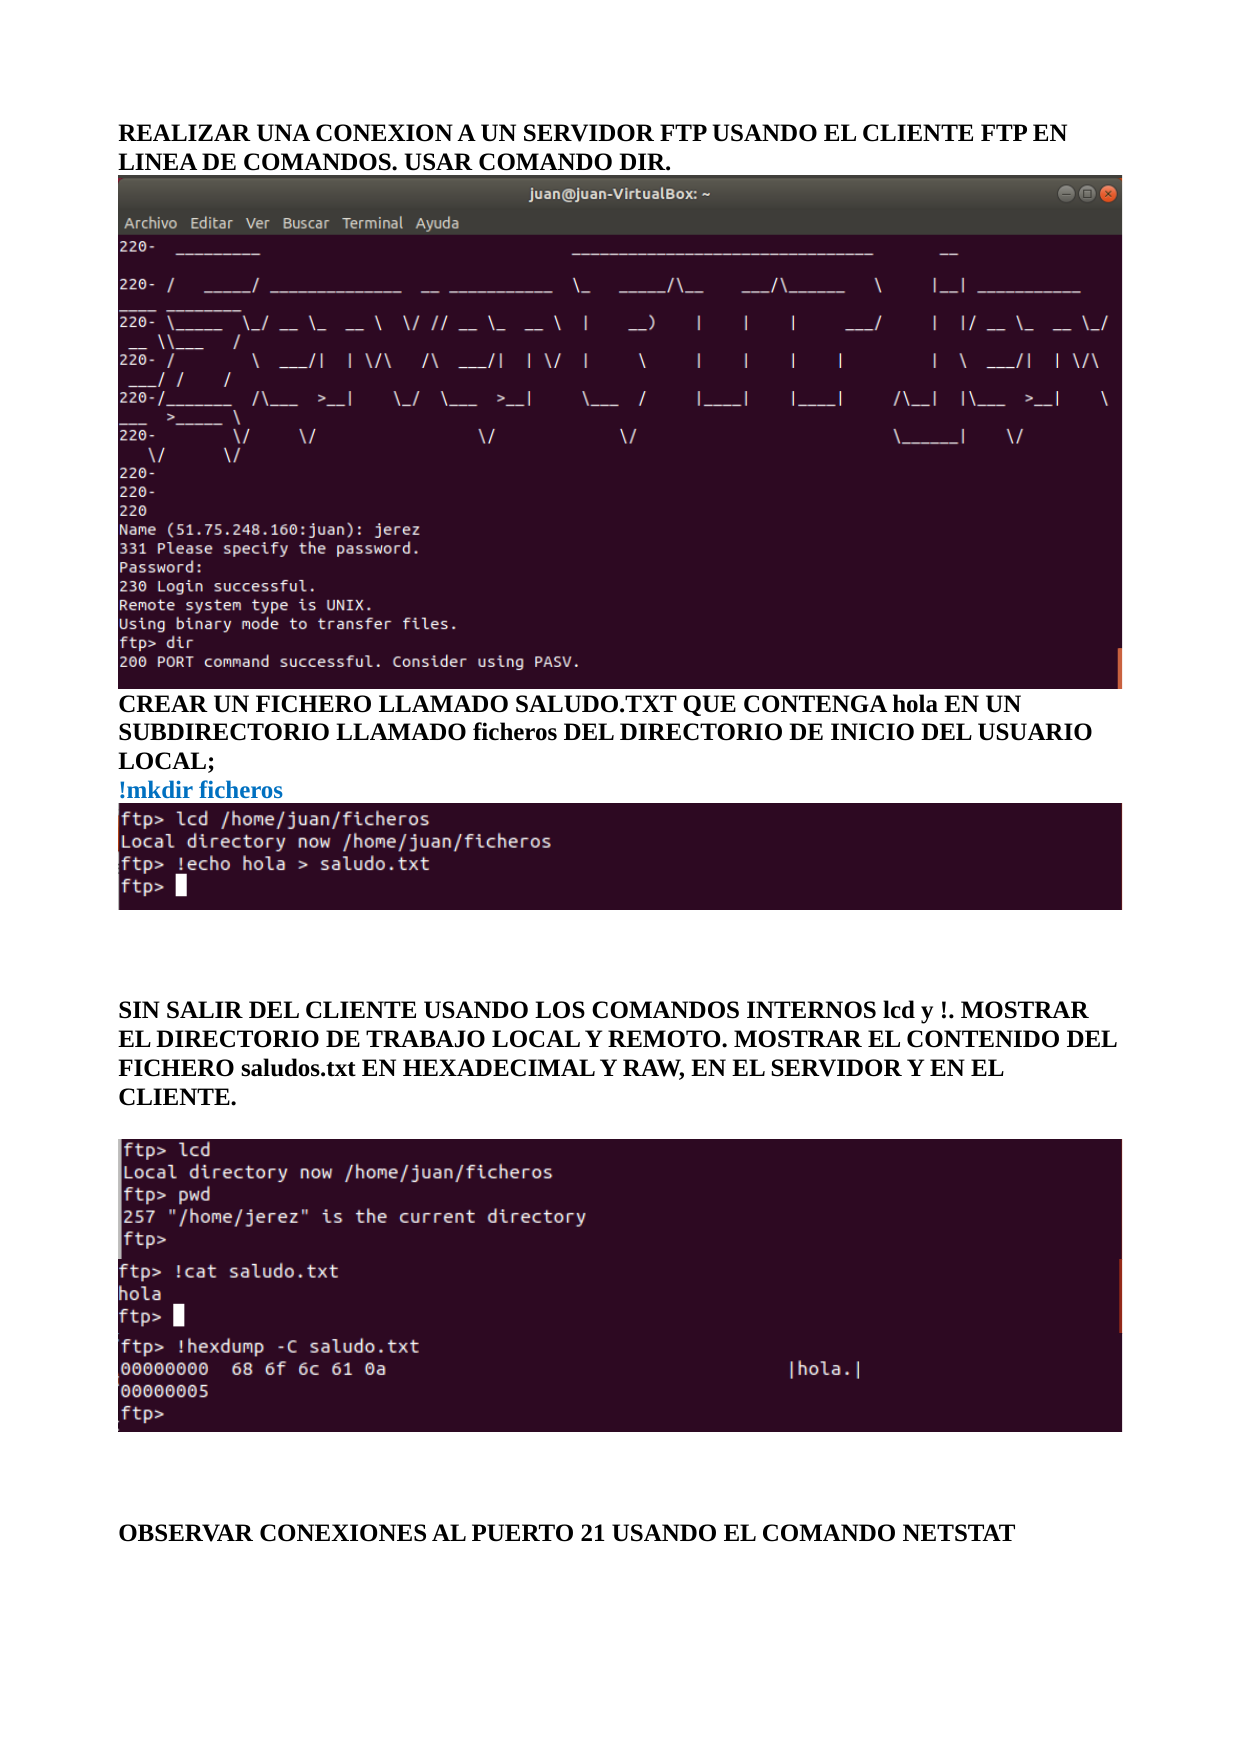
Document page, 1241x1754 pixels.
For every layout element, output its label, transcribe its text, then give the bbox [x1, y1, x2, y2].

text !mkdir ficheros [118, 775, 1122, 803]
text REALIZAR UNA CONEXION A UN SERVIDOR FTP USANDO EL CLIENTE FTP EN LINEA DE COMANDOS. USAR COMANDO DIR. [118, 118, 1122, 175]
text SIN SALIR DEL CLIENTE USANDO LOS COMANDOS INTERNOS lcd y !. MOSTRAR EL DIRECTORIO DE TRABAJO LOCAL Y REMOTO. MOSTRAR EL CONTENIDO DEL FICHERO saludos.txt EN HEXADECIMAL Y RAW, EN EL SERVIDOR Y EN EL CLIENTE. [118, 996, 1122, 1111]
text CREAR UN FICHERO LLAMADO SALUDO.TXT QUE CONTENGA hola EN UN SUBDIRECTORIO LLAMADO ficheros DEL DIRECTORIO DE INICIO DEL USUARIO LOCAL; [118, 689, 1122, 775]
text OBSERVAR CONEXIONES AL PUERTO 21 USANDO EL COMANDO NETSTAT [118, 1518, 1122, 1547]
